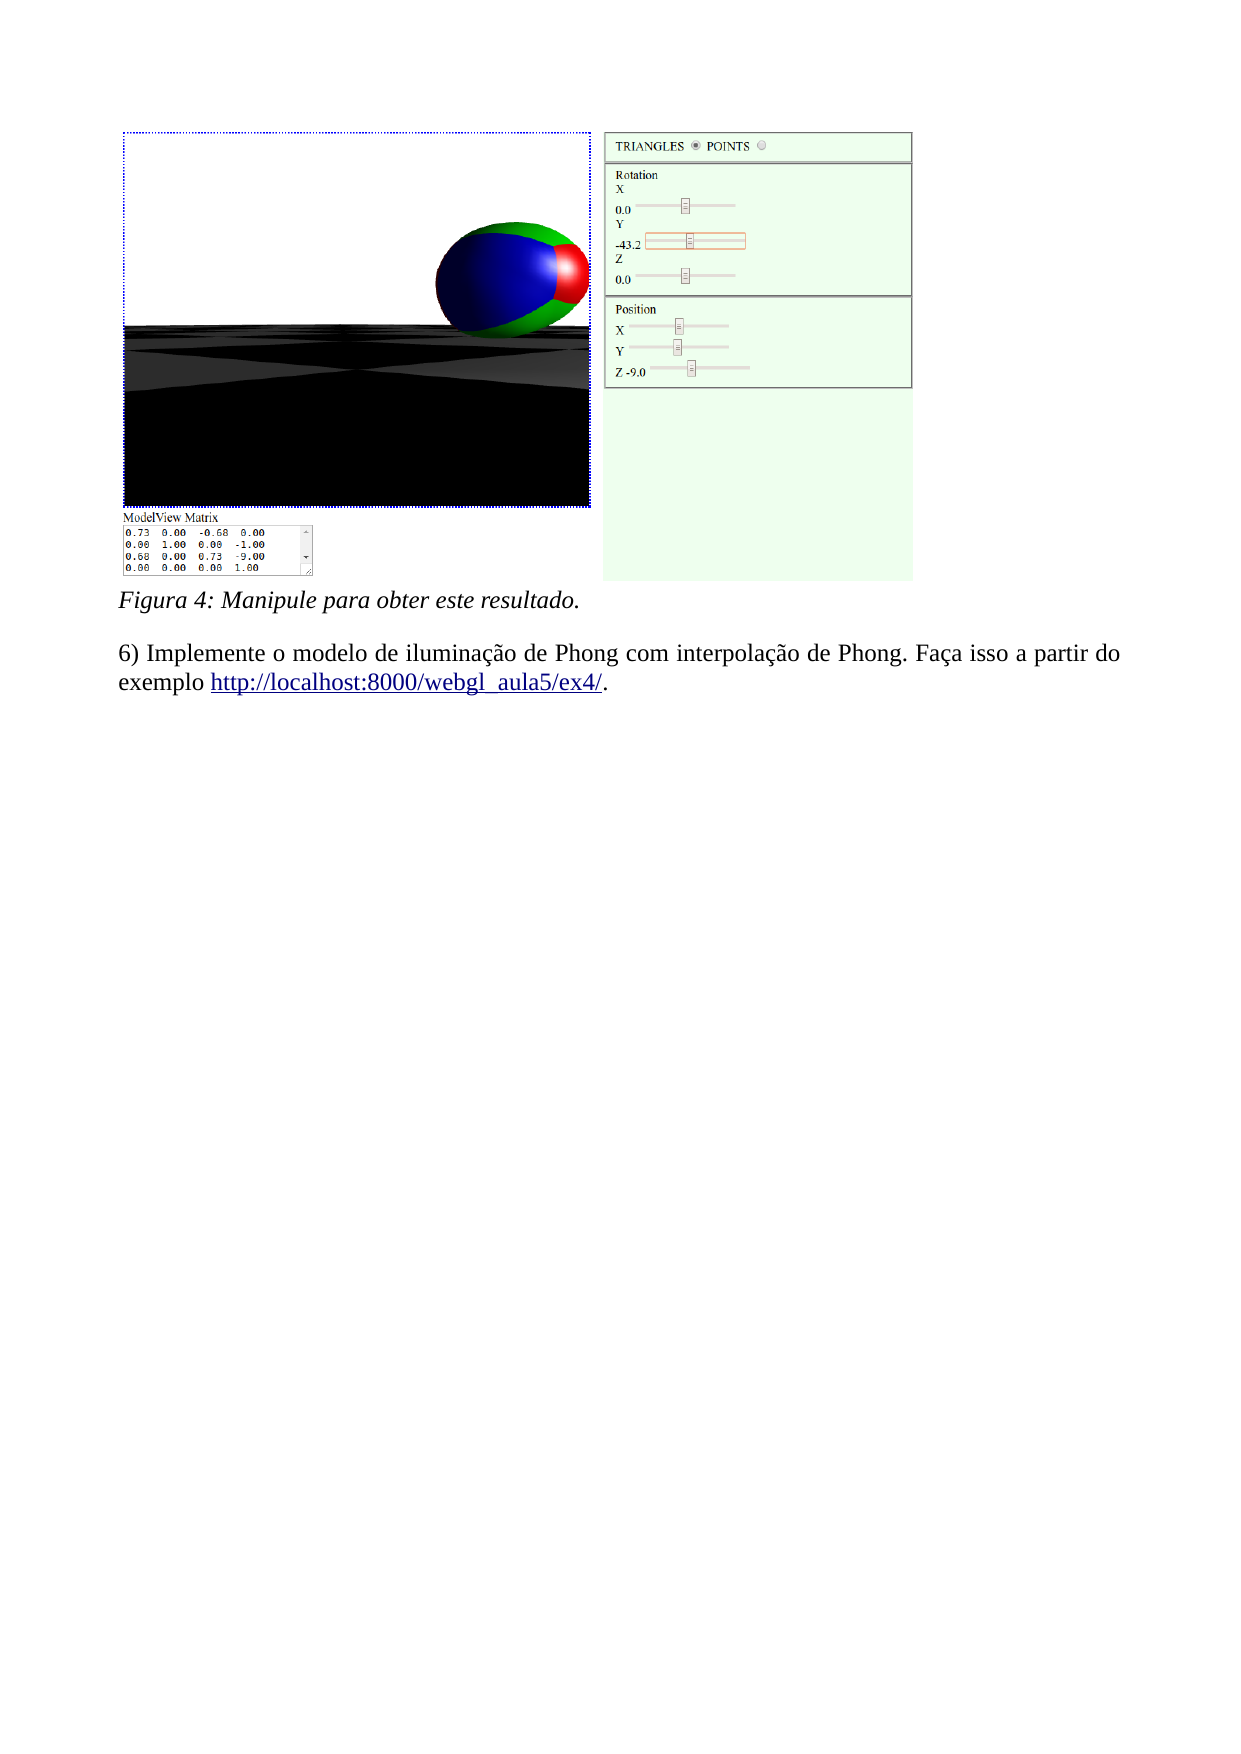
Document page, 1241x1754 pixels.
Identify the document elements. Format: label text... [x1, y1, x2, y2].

text 6) Implemente o modelo de iluminação de Phong com interpolação de Phong. Faça isso a partir do exemplo http://localhost:8000/webgl_aula5/ex4/. [118, 638, 1122, 695]
picture [118, 130, 927, 581]
text Figura 4: Manipule para obter este resultado. [118, 581, 927, 614]
